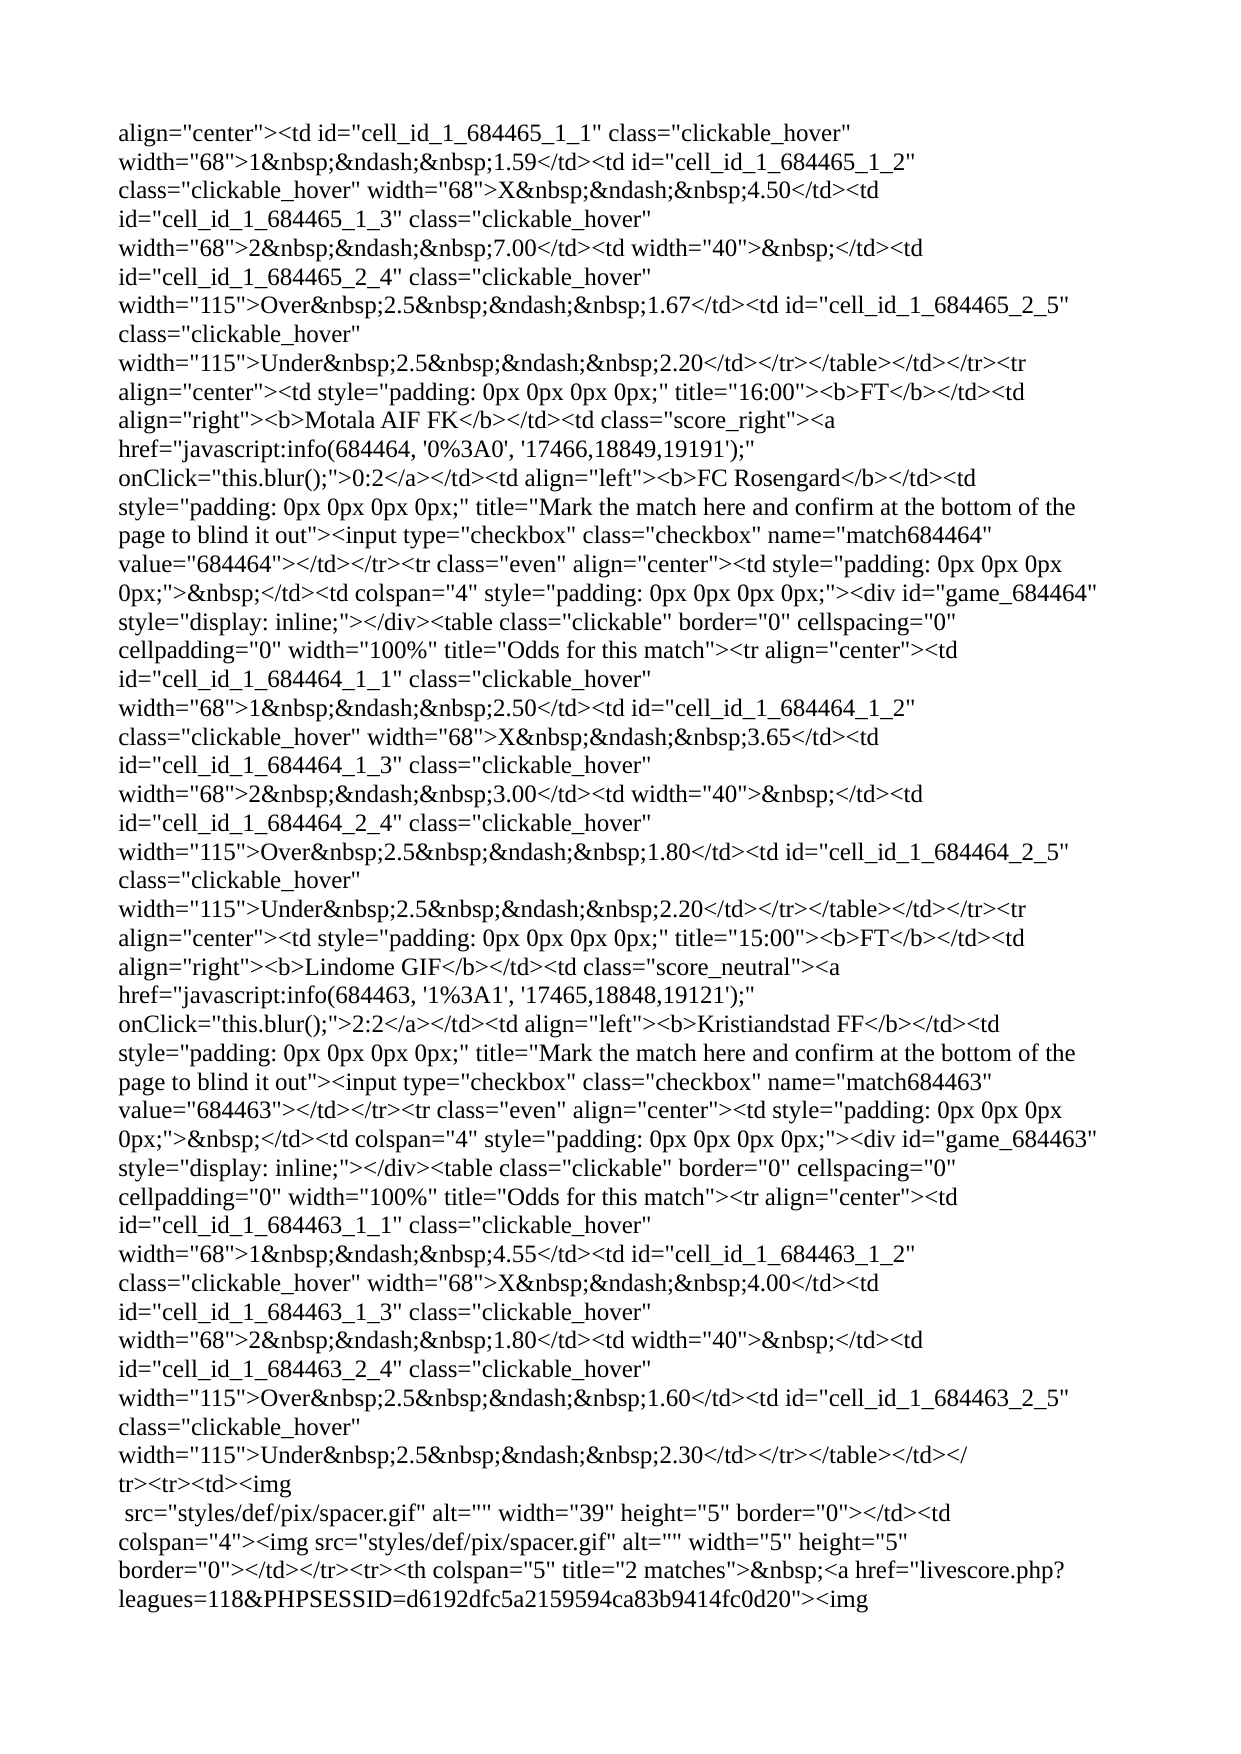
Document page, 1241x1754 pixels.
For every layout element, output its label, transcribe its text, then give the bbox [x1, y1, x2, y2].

text src="styles/def/pix/spacer.gif" alt="" width="39" height="5" border="0"></td><td colspan="4"><img src="styles/def/pix/spacer.gif" alt="" width="5" height="5" border="0"></td></tr><tr><th colspan="5" title="2 matches">&nbsp;<a href="livescore.php?leagues=118&PHPSESSID=d6192dfc5a2159594ca83b9414fc0d20"><img [118, 1498, 1122, 1613]
text align="center"><td id="cell_id_1_684465_1_1" class="clickable_hover" width="68">1&nbsp;&ndash;&nbsp;1.59</td><td id="cell_id_1_684465_1_2" class="clickable_hover" width="68">X&nbsp;&ndash;&nbsp;4.50</td><td id="cell_id_1_684465_1_3" class="clickable_hover" width="68">2&nbsp;&ndash;&nbsp;7.00</td><td width="40">&nbsp;</td><td id="cell_id_1_684465_2_4" class="clickable_hover" width="115">Over&nbsp;2.5&nbsp;&ndash;&nbsp;1.67</td><td id="cell_id_1_684465_2_5" class="clickable_hover" width="115">Under&nbsp;2.5&nbsp;&ndash;&nbsp;2.20</td></tr></table></td></tr><tr align="center"><td style="padding: 0px 0px 0px 0px;" title="16:00"><b>FT</b></td><td align="right"><b>Motala AIF FK</b></td><td class="score_right"><a href="javascript:info(684464, '0%3A0', '17466,18849,19191');" onClick="this.blur();">0:2</a></td><td align="left"><b>FC Rosengard</b></td><td style="padding: 0px 0px 0px 0px;" title="Mark the match here and confirm at the bottom of the page to blind it out"><input type="checkbox" class="checkbox" name="match684464" value="684464"></td></tr><tr class="even" align="center"><td style="padding: 0px 0px 0px 0px;">&nbsp;</td><td colspan="4" style="padding: 0px 0px 0px 0px;"><div id="game_684464" style="display: inline;"></div><table class="clickable" border="0" cellspacing="0" cellpadding="0" width="100%" title="Odds for this match"><tr align="center"><td id="cell_id_1_684464_1_1" class="clickable_hover" width="68">1&nbsp;&ndash;&nbsp;2.50</td><td id="cell_id_1_684464_1_2" class="clickable_hover" width="68">X&nbsp;&ndash;&nbsp;3.65</td><td id="cell_id_1_684464_1_3" class="clickable_hover" width="68">2&nbsp;&ndash;&nbsp;3.00</td><td width="40">&nbsp;</td><td id="cell_id_1_684464_2_4" class="clickable_hover" width="115">Over&nbsp;2.5&nbsp;&ndash;&nbsp;1.80</td><td id="cell_id_1_684464_2_5" class="clickable_hover" width="115">Under&nbsp;2.5&nbsp;&ndash;&nbsp;2.20</td></tr></table></td></tr><tr align="center"><td style="padding: 0px 0px 0px 0px;" title="15:00"><b>FT</b></td><td align="right"><b>Lindome GIF</b></td><td class="score_neutral"><a href="javascript:info(684463, '1%3A1', '17465,18848,19121');" onClick="this.blur();">2:2</a></td><td align="left"><b>Kristiandstad FF</b></td><td style="padding: 0px 0px 0px 0px;" title="Mark the match here and confirm at the bottom of the page to blind it out"><input type="checkbox" class="checkbox" name="match684463" value="684463"></td></tr><tr class="even" align="center"><td style="padding: 0px 0px 0px 0px;">&nbsp;</td><td colspan="4" style="padding: 0px 0px 0px 0px;"><div id="game_684463" style="display: inline;"></div><table class="clickable" border="0" cellspacing="0" cellpadding="0" width="100%" title="Odds for this match"><tr align="center"><td id="cell_id_1_684463_1_1" class="clickable_hover" width="68">1&nbsp;&ndash;&nbsp;4.55</td><td id="cell_id_1_684463_1_2" class="clickable_hover" width="68">X&nbsp;&ndash;&nbsp;4.00</td><td id="cell_id_1_684463_1_3" class="clickable_hover" width="68">2&nbsp;&ndash;&nbsp;1.80</td><td width="40">&nbsp;</td><td id="cell_id_1_684463_2_4" class="clickable_hover" width="115">Over&nbsp;2.5&nbsp;&ndash;&nbsp;1.60</td><td id="cell_id_1_684463_2_5" class="clickable_hover" width="115">Under&nbsp;2.5&nbsp;&ndash;&nbsp;2.30</td></tr></table></td></tr><tr><td><img [118, 118, 1122, 1498]
